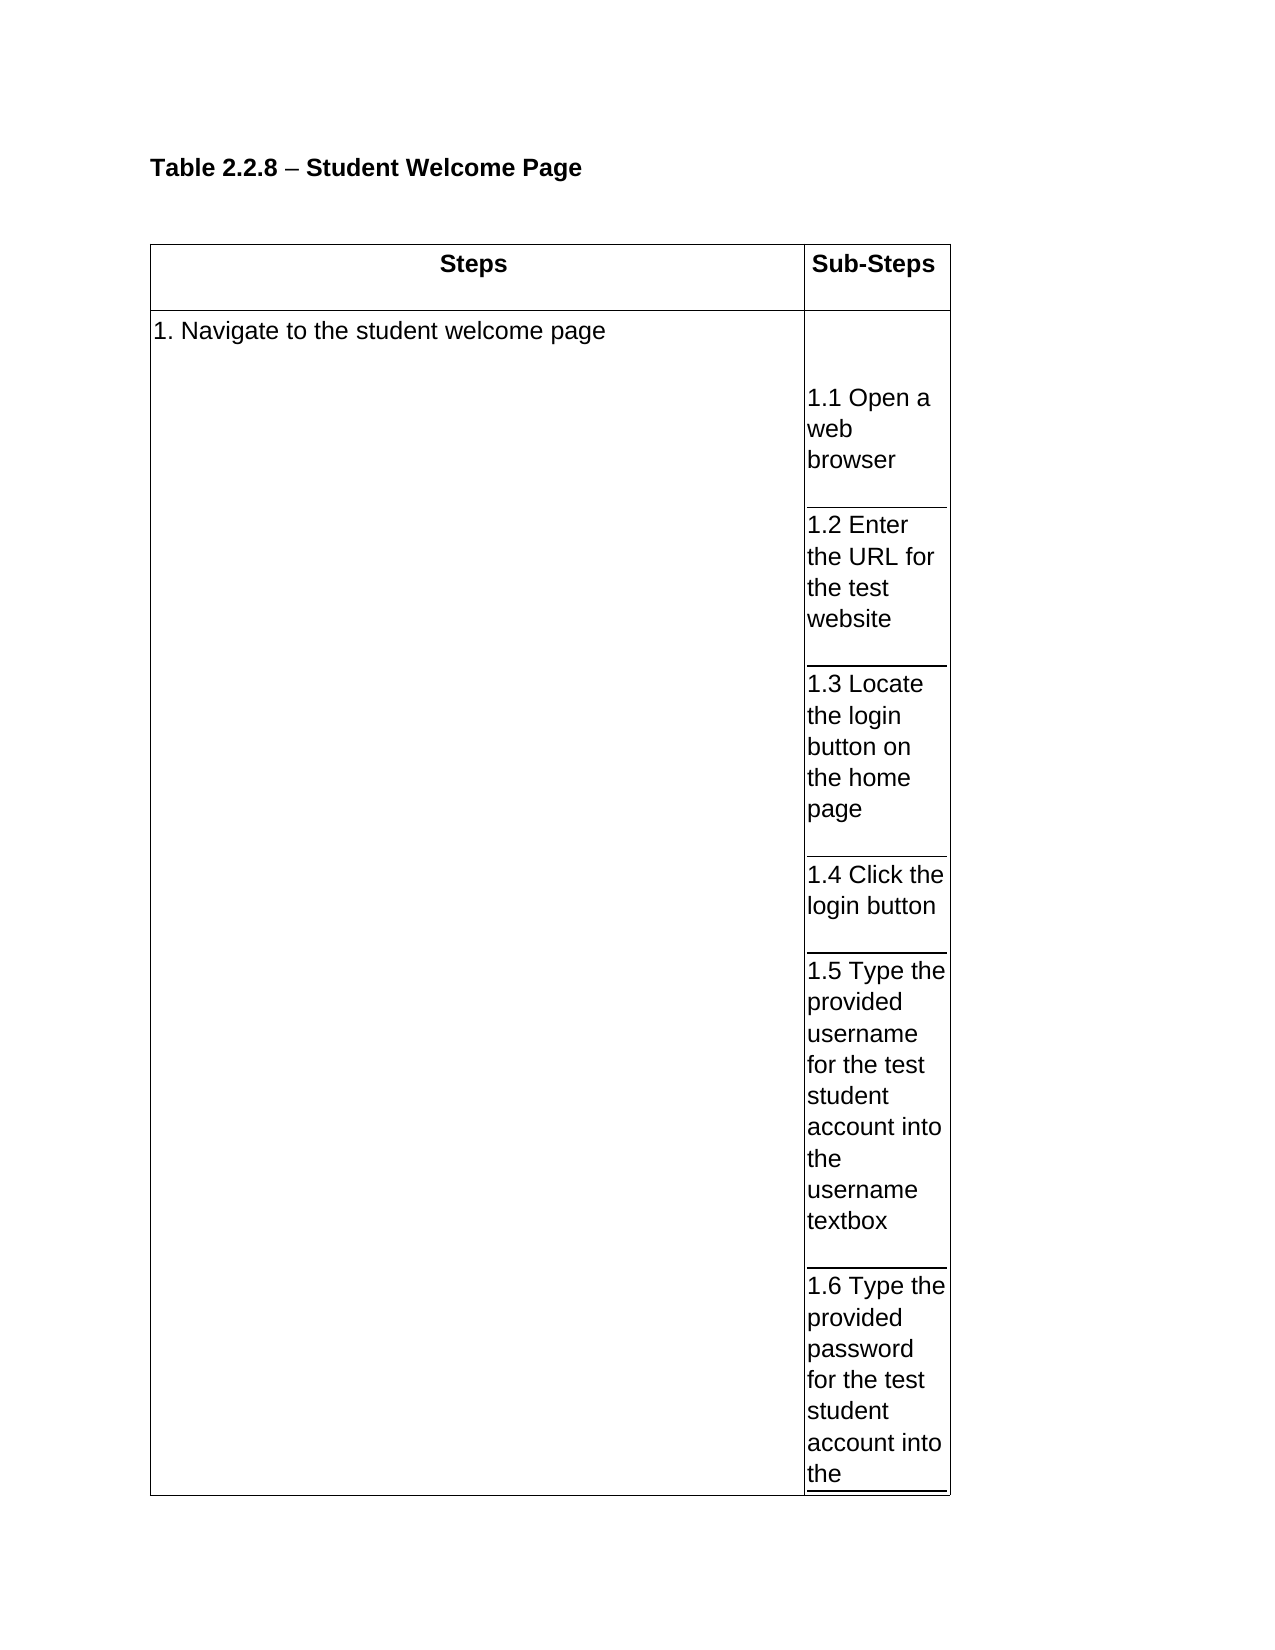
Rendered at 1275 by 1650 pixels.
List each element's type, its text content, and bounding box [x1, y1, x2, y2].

table_cell 1.2 Enter the URL for the test website [807, 508, 947, 665]
text Table 2.2.8 – Student Welcome Page [150, 150, 1125, 181]
table_cell 1.6 Type the provided password for the test student account into the [807, 1269, 947, 1490]
table_header 1.1 Open a web browser [807, 380, 947, 506]
table_cell 1.5 Type the provided username for the test student account into the username textbox [807, 954, 947, 1267]
table_cell [805, 311, 950, 1495]
table_header Steps [151, 245, 804, 310]
table_header Sub-Steps [805, 245, 950, 310]
table_cell 1.3 Locate the login button on the home page [807, 667, 947, 856]
table_cell 1.4 Click the login button [807, 857, 947, 952]
table_cell 1. Navigate to the student welcome page [151, 311, 804, 1495]
